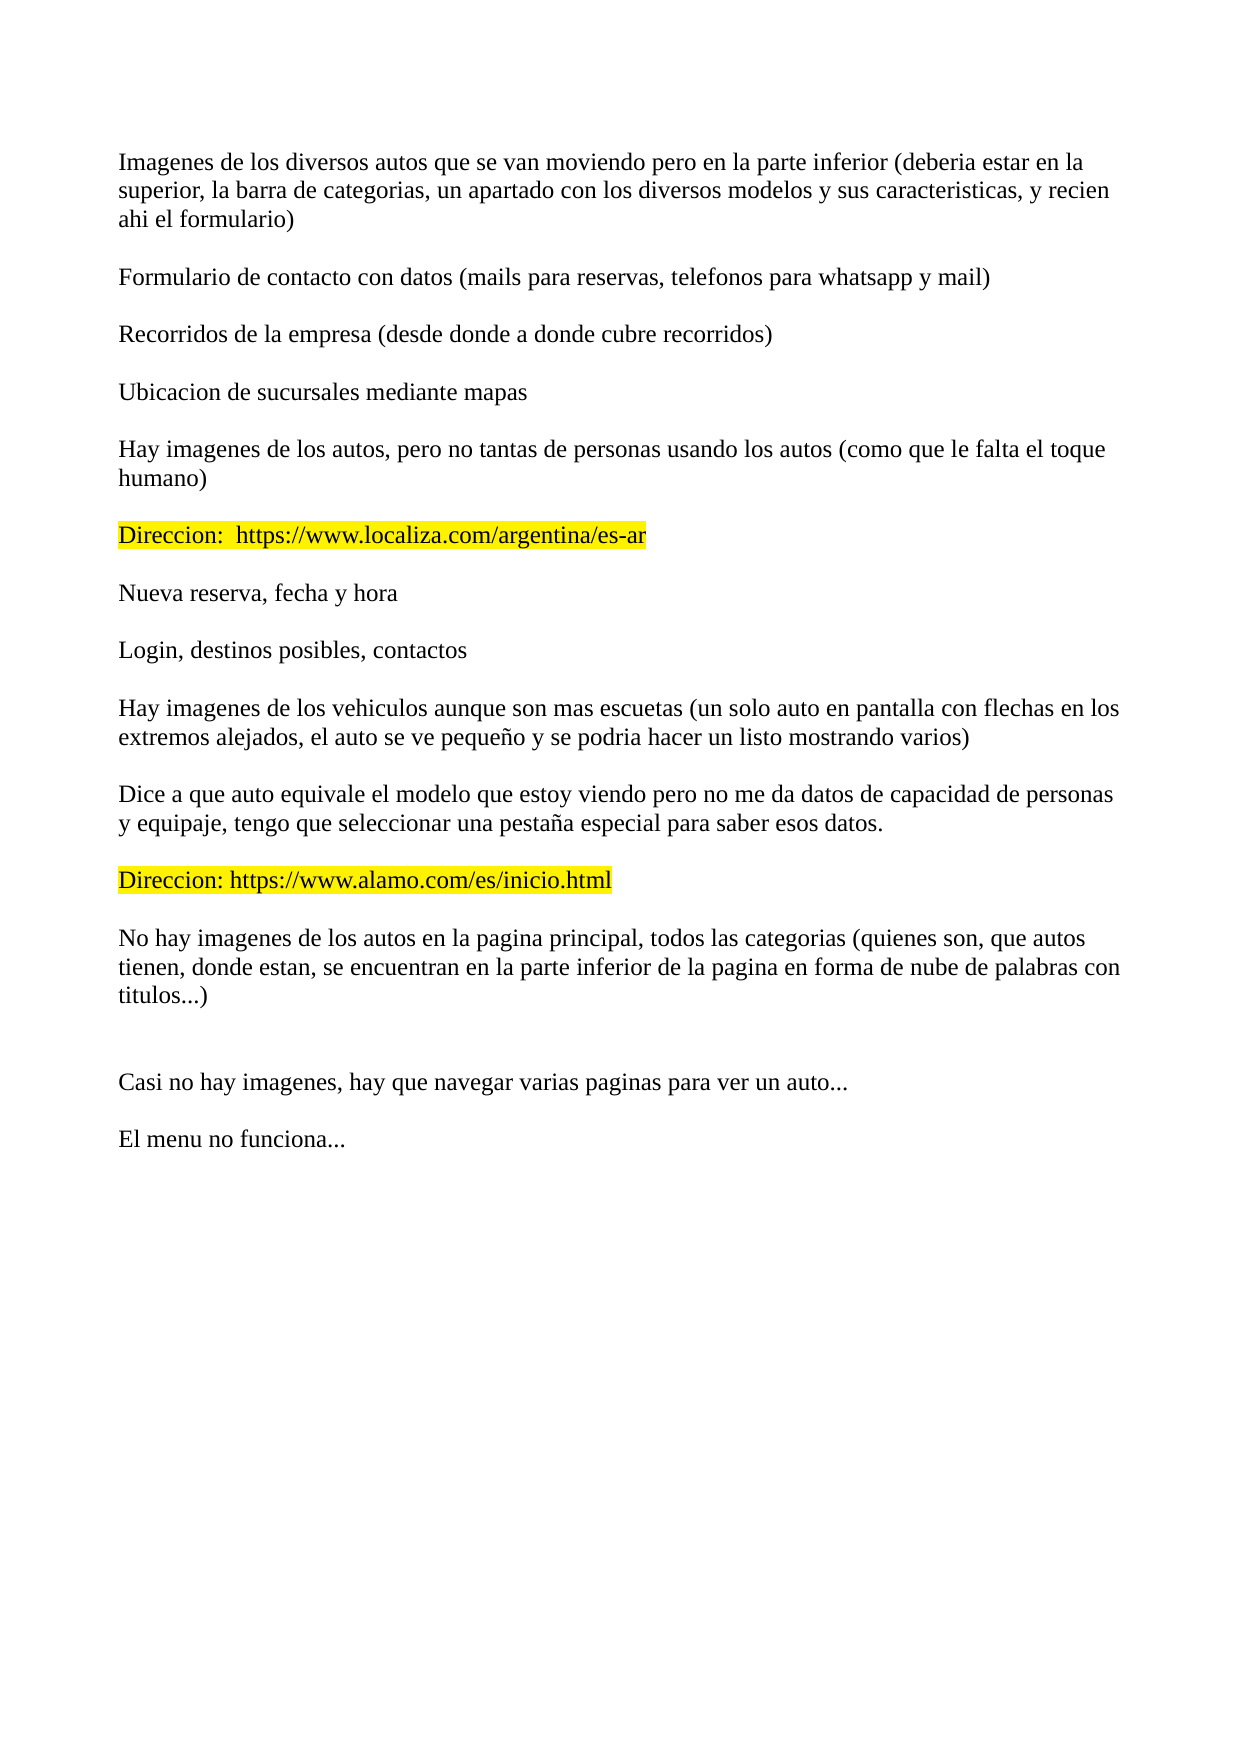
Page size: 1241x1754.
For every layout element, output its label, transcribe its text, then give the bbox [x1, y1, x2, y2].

text Hay imagenes de los vehiculos aunque son mas escuetas (un solo auto en pantalla con flechas en los extremos alejados, el auto se ve pequeño y se podria hacer un listo mostrando varios) [118, 693, 1122, 751]
text Direccion: https://www.alamo.com/es/inicio.html [118, 866, 1122, 894]
text Casi no hay imagenes, hay que navegar varias paginas para ver un auto... [118, 1067, 1122, 1096]
text Direccion: https://www.localiza.com/argentina/es-ar [118, 521, 1122, 549]
text Formulario de contacto con datos (mails para reservas, telefonos para whatsapp y mail) [118, 262, 1122, 291]
text No hay imagenes de los autos en la pagina principal, todos las categorias (quienes son, que autos tienen, donde estan, se encuentran en la parte inferior de la pagina en forma de nube de palabras con titulos...) [118, 923, 1122, 1009]
text Nueva reserva, fecha y hora [118, 578, 1122, 607]
text Hay imagenes de los autos, pero no tantas de personas usando los autos (como que le falta el toque humano) [118, 434, 1122, 492]
text Login, destinos posibles, contactos [118, 636, 1122, 664]
text Ubicacion de sucursales mediante mapas [118, 377, 1122, 406]
text Dice a que auto equivale el modelo que estoy viendo pero no me da datos de capacidad de personas y equipaje, tengo que seleccionar una pestaña especial para saber esos datos. [118, 779, 1122, 837]
text Recorridos de la empresa (desde donde a donde cubre recorridos) [118, 319, 1122, 348]
text Imagenes de los diversos autos que se van moviendo pero en la parte inferior (deberia estar en la superior, la barra de categorias, un apartado con los diversos modelos y sus caracteristicas, y recien ahi el formulario) [118, 147, 1122, 233]
text El menu no funciona... [118, 1124, 1122, 1153]
